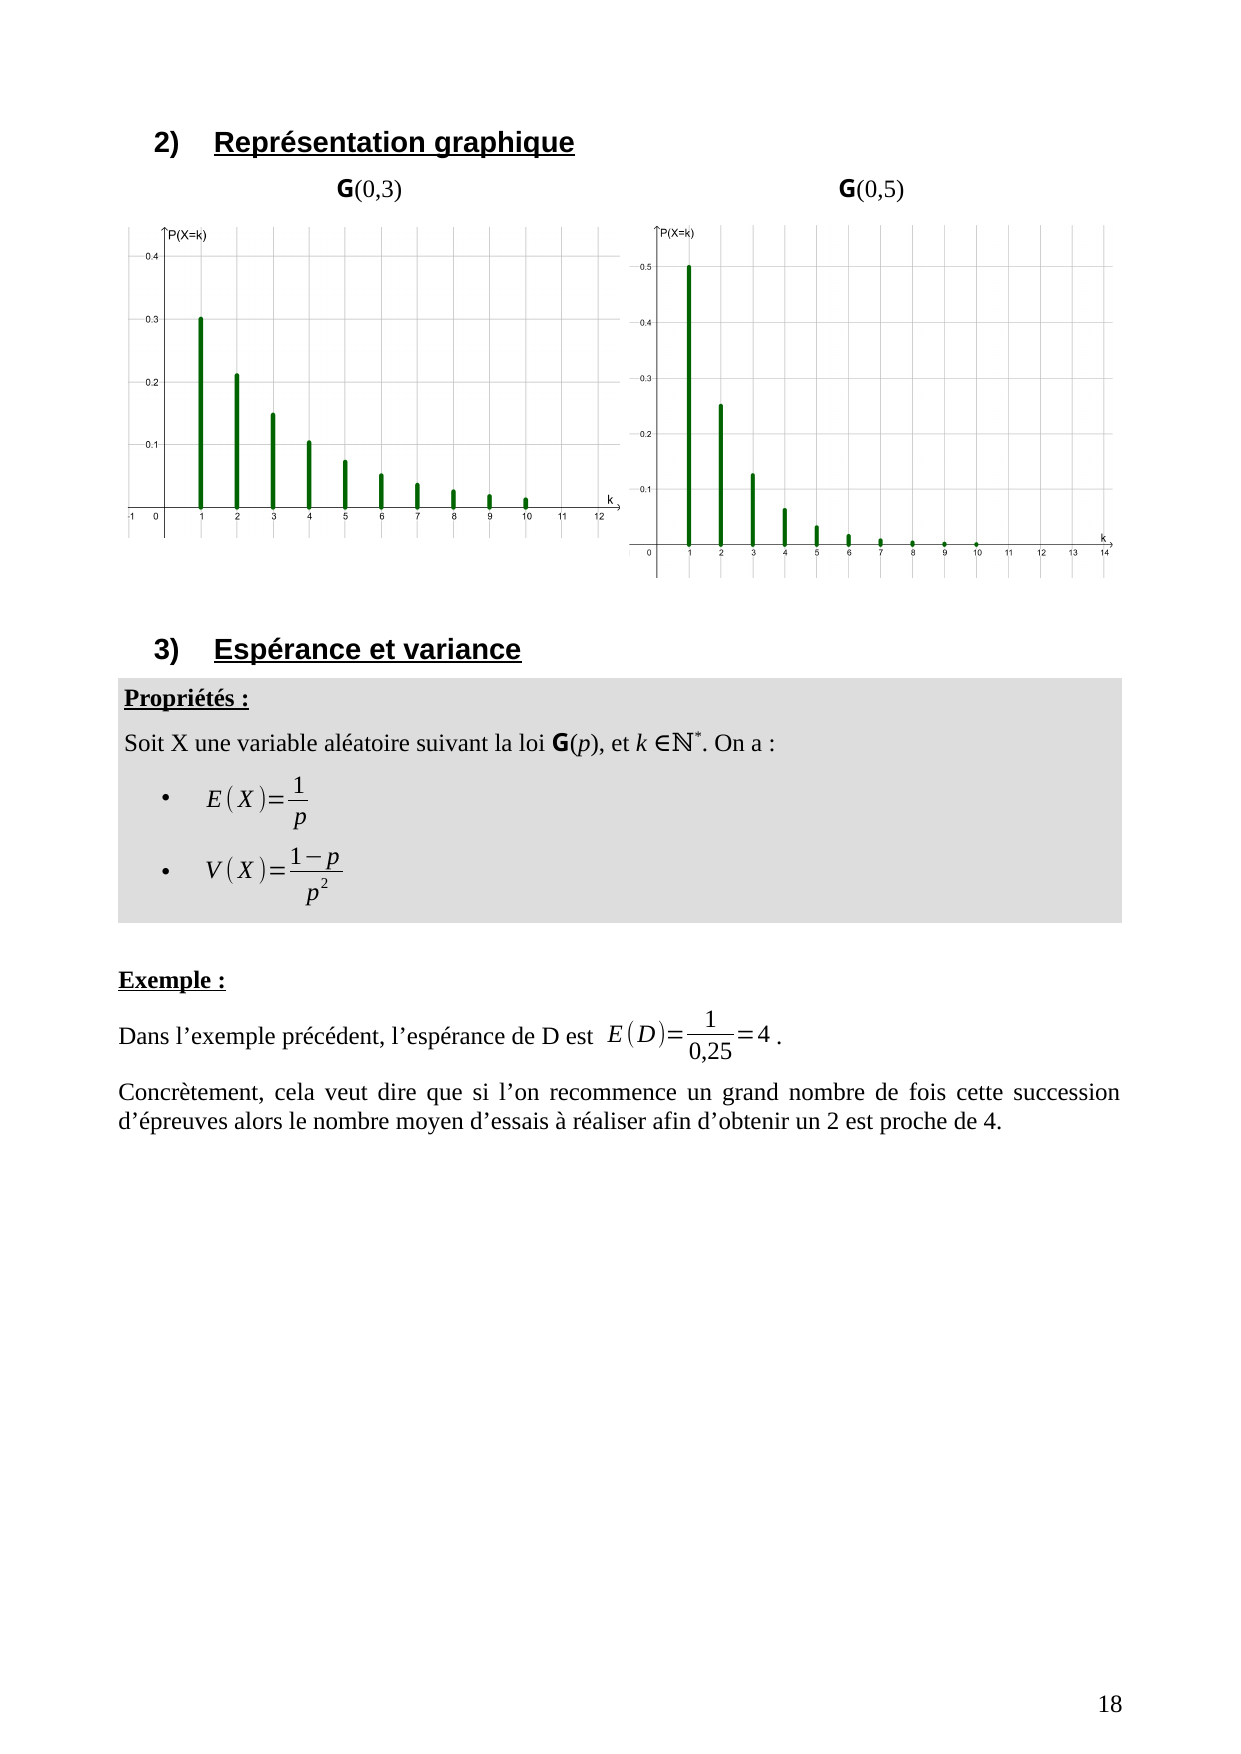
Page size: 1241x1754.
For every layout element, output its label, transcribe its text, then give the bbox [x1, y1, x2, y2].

subtitle Concrètement, cela veut dire que si l’on recommence un grand nombre de fois cette succession d’épreuves alors le nombre moyen d’essais à réaliser afin d’obtenir un 2 est proche de 4. [118, 1077, 1122, 1135]
subtitle Représentation graphique [153, 125, 1122, 158]
subtitle Espérance et variance [153, 632, 1122, 665]
table_header G(0,3) [118, 171, 620, 218]
table_cell [620, 218, 1122, 607]
table_cell [118, 218, 620, 607]
table_header Propriétés : Soit X une variable aléatoire suivant la loi G(p), et k ∈ℕ*. On a : [118, 678, 1122, 923]
table_header G(0,5) [620, 171, 1122, 218]
text Exemple : [118, 965, 1122, 993]
subtitle Dans l’exemple précédent, l’espérance de D est . [118, 1006, 1122, 1065]
